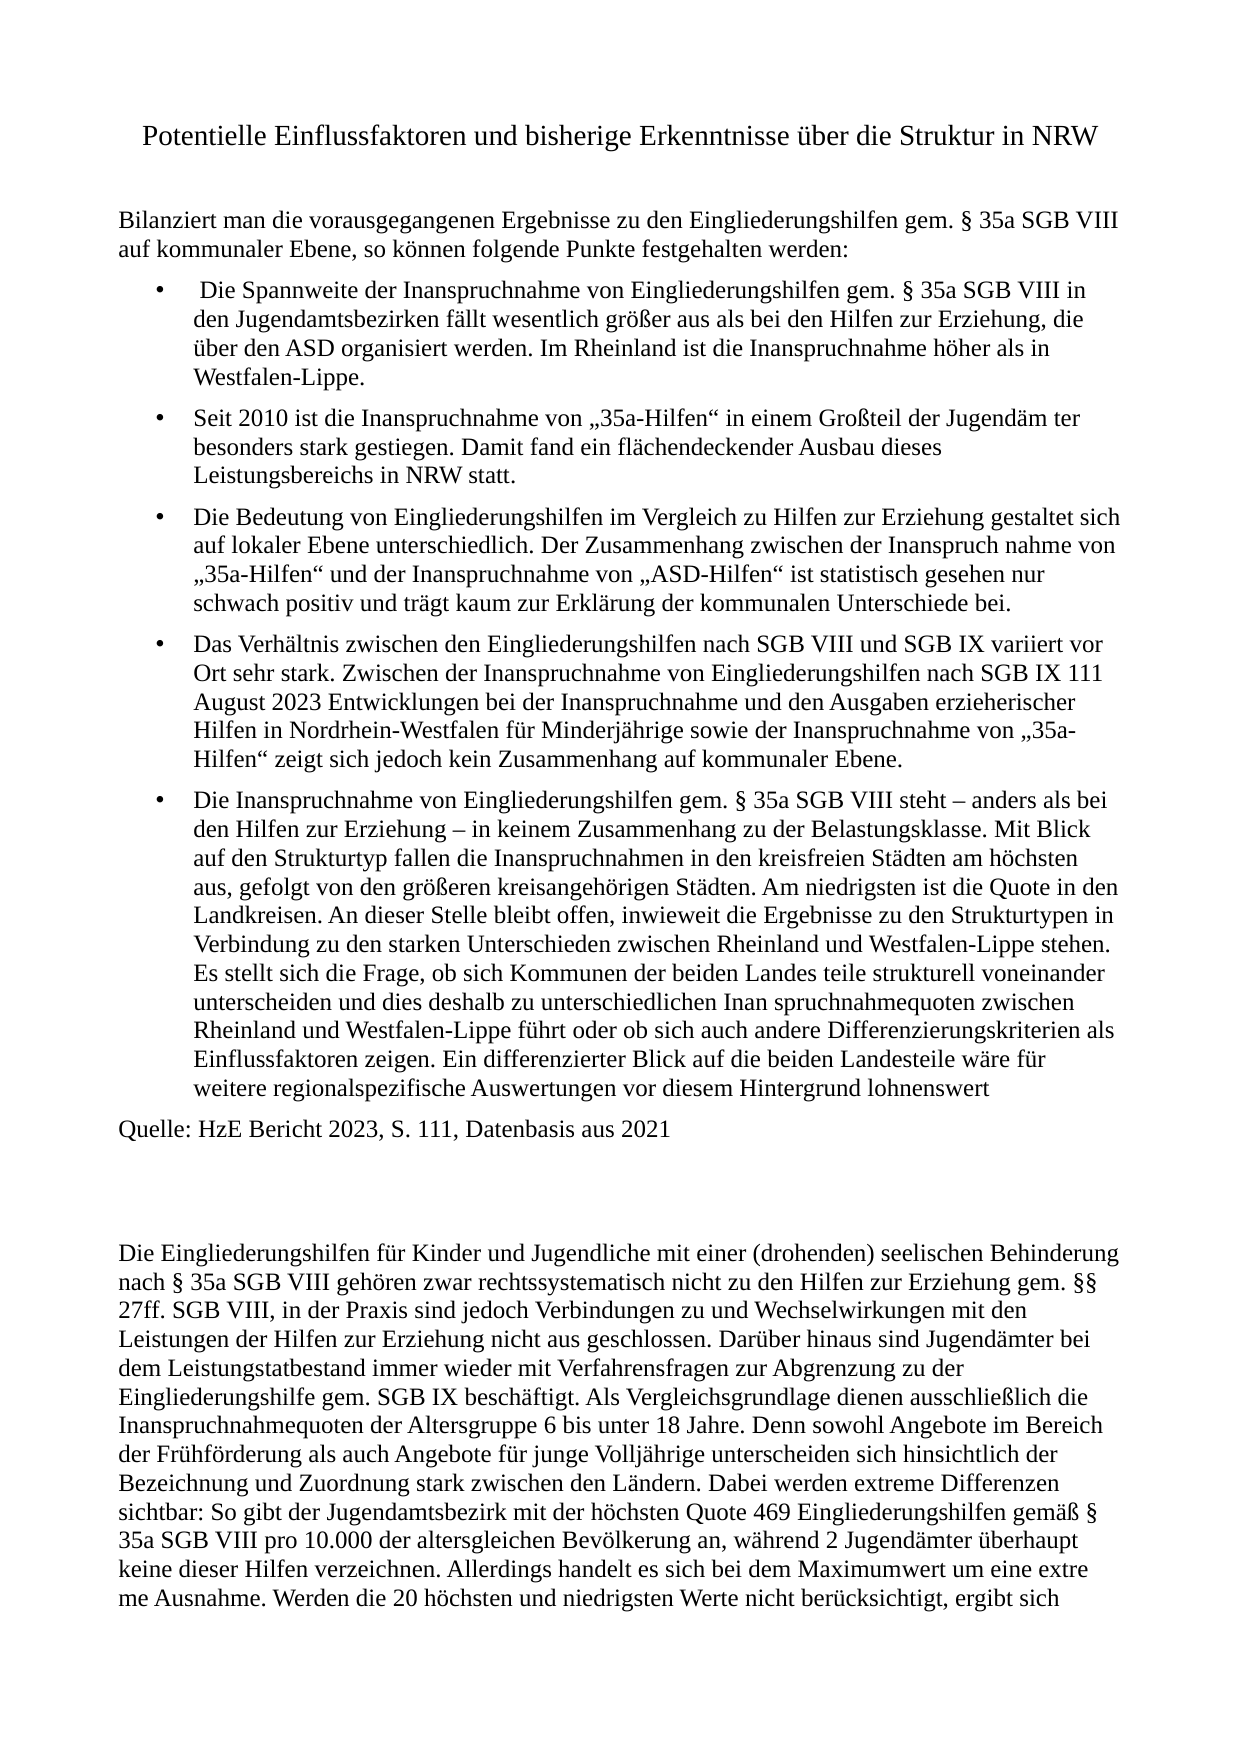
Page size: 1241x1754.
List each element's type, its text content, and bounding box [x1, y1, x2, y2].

list Seit 2010 ist die Inanspruchnahme von „35a-Hilfen“ in einem Großteil der Jugendäm ter besonders stark gestiegen. Damit fand ein flächendeckender Ausbau dieses Leistungsbereichs in NRW statt. [156, 403, 1122, 489]
list Die Inanspruchnahme von Eingliederungshilfen gem. § 35a SGB VIII steht – anders als bei den Hilfen zur Erziehung – in keinem Zusammenhang zu der Belastungsklasse. Mit Blick auf den Strukturtyp fallen die Inanspruchnahmen in den kreisfreien Städten am höchsten aus, gefolgt von den größeren kreisangehörigen Städten. Am niedrigsten ist die Quote in den Landkreisen. An dieser Stelle bleibt offen, inwieweit die Ergebnisse zu den Strukturtypen in Verbindung zu den starken Unterschieden zwischen Rheinland und Westfalen-Lippe stehen. Es stellt sich die Frage, ob sich Kommunen der beiden Landes teile strukturell voneinander unterscheiden und dies deshalb zu unterschiedlichen Inan spruchnahmequoten zwischen Rheinland und Westfalen-Lippe führt oder ob sich auch andere Differenzierungskriterien als Einflussfaktoren zeigen. Ein differenzierter Blick auf die beiden Landesteile wäre für weitere regionalspezifische Auswertungen vor diesem Hintergrund lohnenswert [156, 785, 1122, 1102]
text Quelle: HzE Bericht 2023, S. 111, Datenbasis aus 2021 [118, 1114, 1122, 1143]
text Bilanziert man die vorausgegangenen Ergebnisse zu den Eingliederungshilfen gem. § 35a SGB VIII auf kommunaler Ebene, so können folgende Punkte festgehalten werden: [118, 205, 1122, 263]
text Potentielle Einflussfaktoren und bisherige Erkenntnisse über die Struktur in NRW [118, 118, 1122, 152]
list Das Verhältnis zwischen den Eingliederungshilfen nach SGB VIII und SGB IX variiert vor Ort sehr stark. Zwischen der Inanspruchnahme von Eingliederungshilfen nach SGB IX 111 August 2023 Entwicklungen bei der Inanspruchnahme und den Ausgaben erzieherischer Hilfen in Nordrhein-Westfalen für Minderjährige sowie der Inanspruchnahme von „35a-Hilfen“ zeigt sich jedoch kein Zusammenhang auf kommunaler Ebene. [156, 629, 1122, 773]
list Die Spannweite der Inanspruchnahme von Eingliederungshilfen gem. § 35a SGB VIII in den Jugendamtsbezirken fällt wesentlich größer aus als bei den Hilfen zur Erziehung, die über den ASD organisiert werden. Im Rheinland ist die Inanspruchnahme höher als in Westfalen-Lippe. [156, 275, 1122, 390]
list Die Bedeutung von Eingliederungshilfen im Vergleich zu Hilfen zur Erziehung gestaltet sich auf lokaler Ebene unterschiedlich. Der Zusammenhang zwischen der Inanspruch nahme von „35a-Hilfen“ und der Inanspruchnahme von „ASD-Hilfen“ ist statistisch gesehen nur schwach positiv und trägt kaum zur Erklärung der kommunalen Unterschiede bei. [156, 502, 1122, 617]
text Die Eingliederungshilfen für Kinder und Jugendliche mit einer (drohenden) seelischen Behinderung nach § 35a SGB VIII gehören zwar rechtssystematisch nicht zu den Hilfen zur Erziehung gem. §§ 27ff. SGB VIII, in der Praxis sind jedoch Verbindungen zu und Wechselwirkungen mit den Leistungen der Hilfen zur Erziehung nicht aus geschlossen. Darüber hinaus sind Jugendämter bei dem Leistungstatbestand immer wieder mit Verfahrensfragen zur Abgrenzung zu der Eingliederungshilfe gem. SGB IX beschäftigt. Als Vergleichsgrundlage dienen ausschließlich die Inanspruchnahmequoten der Altersgruppe 6 bis unter 18 Jahre. Denn sowohl Angebote im Bereich der Frühförderung als auch Angebote für junge Volljährige unterscheiden sich hinsichtlich der Bezeichnung und Zuordnung stark zwischen den Ländern. Dabei werden extreme Differenzen sichtbar: So gibt der Jugendamtsbezirk mit der höchsten Quote 469 Eingliederungshilfen gemäß § 35a SGB VIII pro 10.000 der altersgleichen Bevölkerung an, während 2 Jugendämter überhaupt keine dieser Hilfen verzeichnen. Allerdings handelt es sich bei dem Maximumwert um eine extre me Ausnahme. Werden die 20 höchsten und niedrigsten Werte nicht berücksichtigt, ergibt sich [118, 1238, 1122, 1612]
